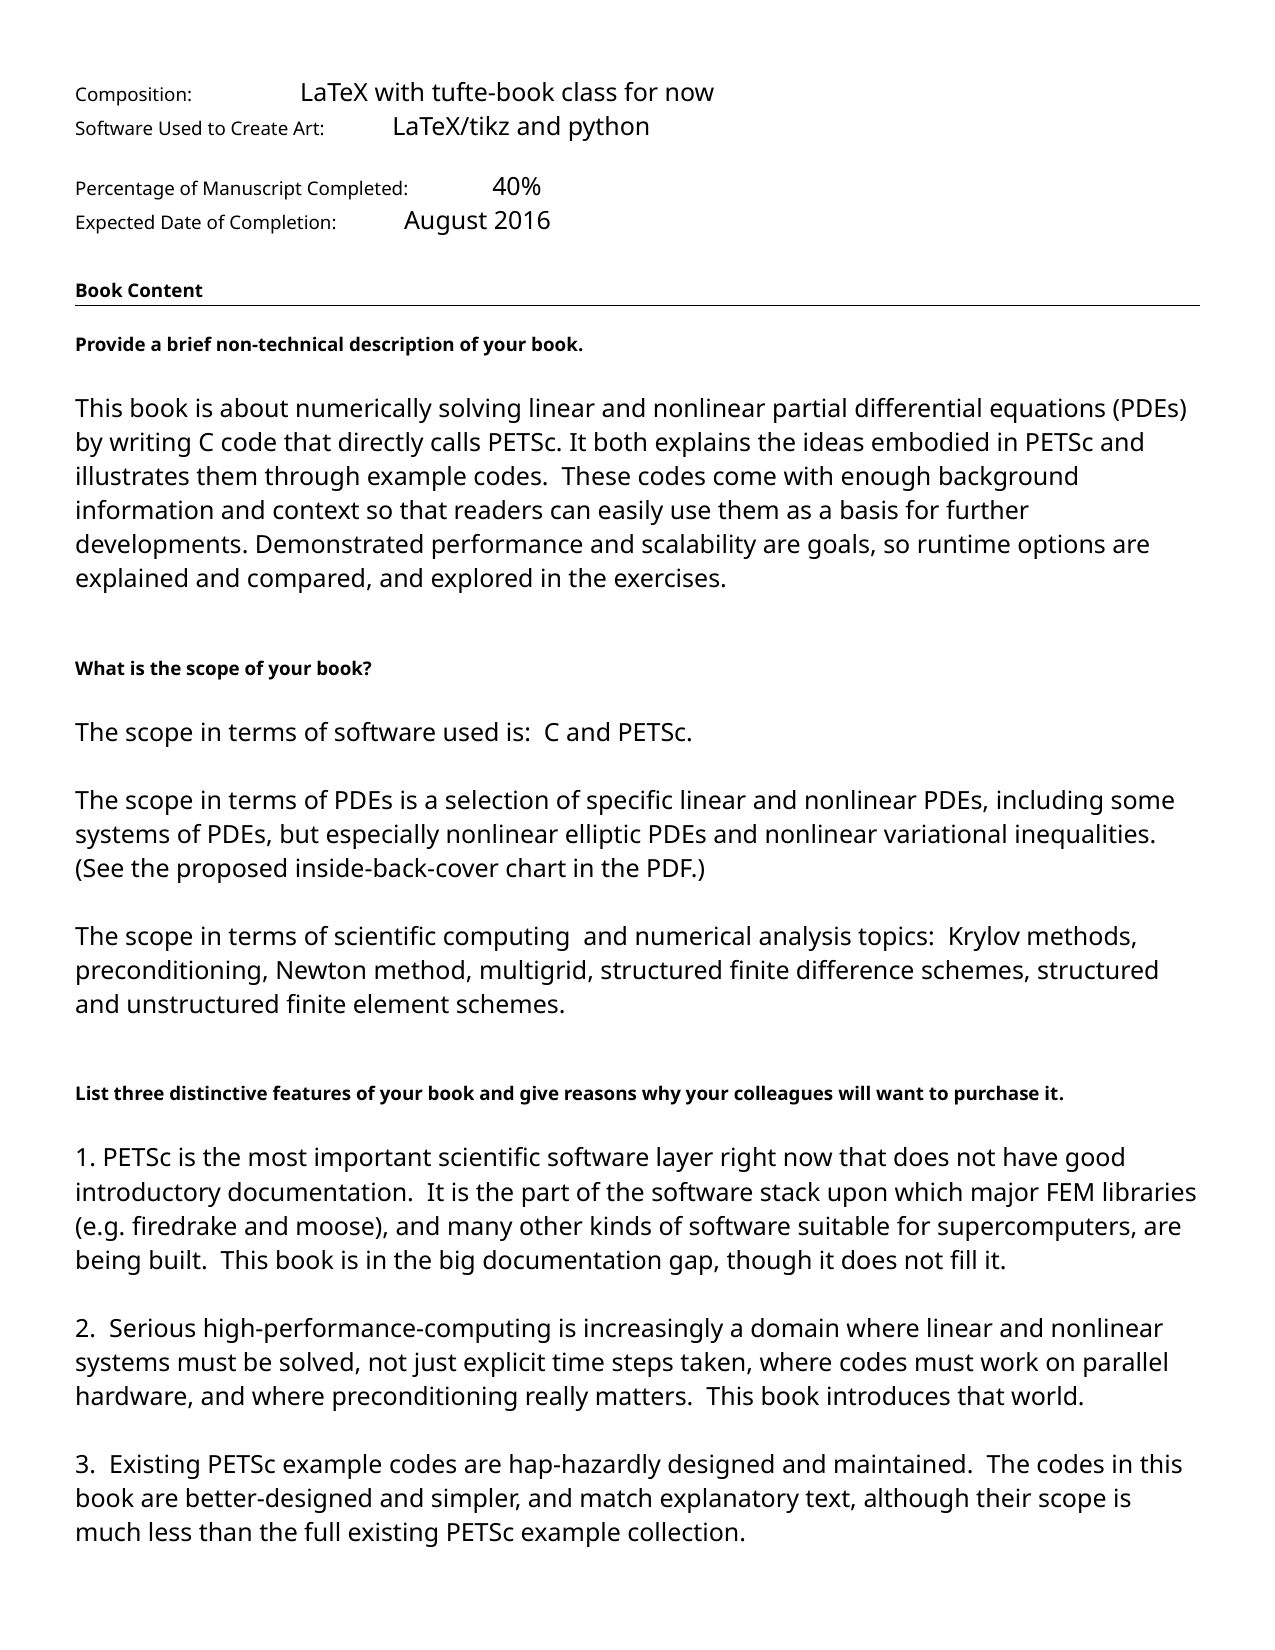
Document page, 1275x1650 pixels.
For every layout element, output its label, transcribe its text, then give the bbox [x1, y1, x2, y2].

text Composition: LaTeX with tufte-book class for now [75, 75, 1200, 109]
text What is the scope of your book? [75, 655, 1200, 680]
text Provide a brief non-technical description of your book. [75, 331, 1200, 357]
text Expected Date of Completion: August 2016 [75, 203, 1200, 237]
text Book Content [75, 277, 1200, 305]
text The scope in terms of PDEs is a selection of specific linear and nonlinear PDEs, including some systems of PDEs, but especially nonlinear elliptic PDEs and nonlinear variational inequalities. (See the proposed inside-back-cover chart in the PDF.) [75, 782, 1200, 885]
text Percentage of Manuscript Completed: 40% [75, 169, 1200, 203]
text 1. PETSc is the most important scientific software layer right now that does not have good introductory documentation. It is the part of the software stack upon which major FEM libraries (e.g. firedrake and moose), and many other kinds of software suitable for supercomputers, are being built. This book is in the big documentation gap, though it does not fill it. [75, 1140, 1200, 1276]
text 3. Existing PETSc example codes are hap-hazardly designed and maintained. The codes in this book are better-designed and simpler, and match explanatory text, although their scope is much less than the full existing PETSc example collection. [75, 1447, 1200, 1549]
text Software Used to Create Art: LaTeX/tikz and python [75, 109, 1200, 143]
text 2. Serious high-performance-computing is increasingly a domain where linear and nonlinear systems must be solved, not just explicit time steps taken, where codes must work on parallel hardware, and where preconditioning really matters. This book introduces that world. [75, 1310, 1200, 1413]
text List three distinctive features of your book and give reasons why your colleagues will want to purchase it. [75, 1081, 1200, 1106]
text The scope in terms of software used is: C and PETSc. [75, 714, 1200, 748]
text The scope in terms of scientific computing and numerical analysis topics: Krylov methods, preconditioning, Newton method, multigrid, structured finite difference schemes, structured and unstructured finite element schemes. [75, 919, 1200, 1021]
text This book is about numerically solving linear and nonlinear partial differential equations (PDEs) by writing C code that directly calls PETSc. It both explains the ideas embodied in PETSc and illustrates them through example codes. These codes come with enough background information and context so that readers can easily use them as a basis for further developments. Demonstrated performance and scalability are goals, so runtime options are explained and compared, and explored in the exercises. [75, 391, 1200, 595]
